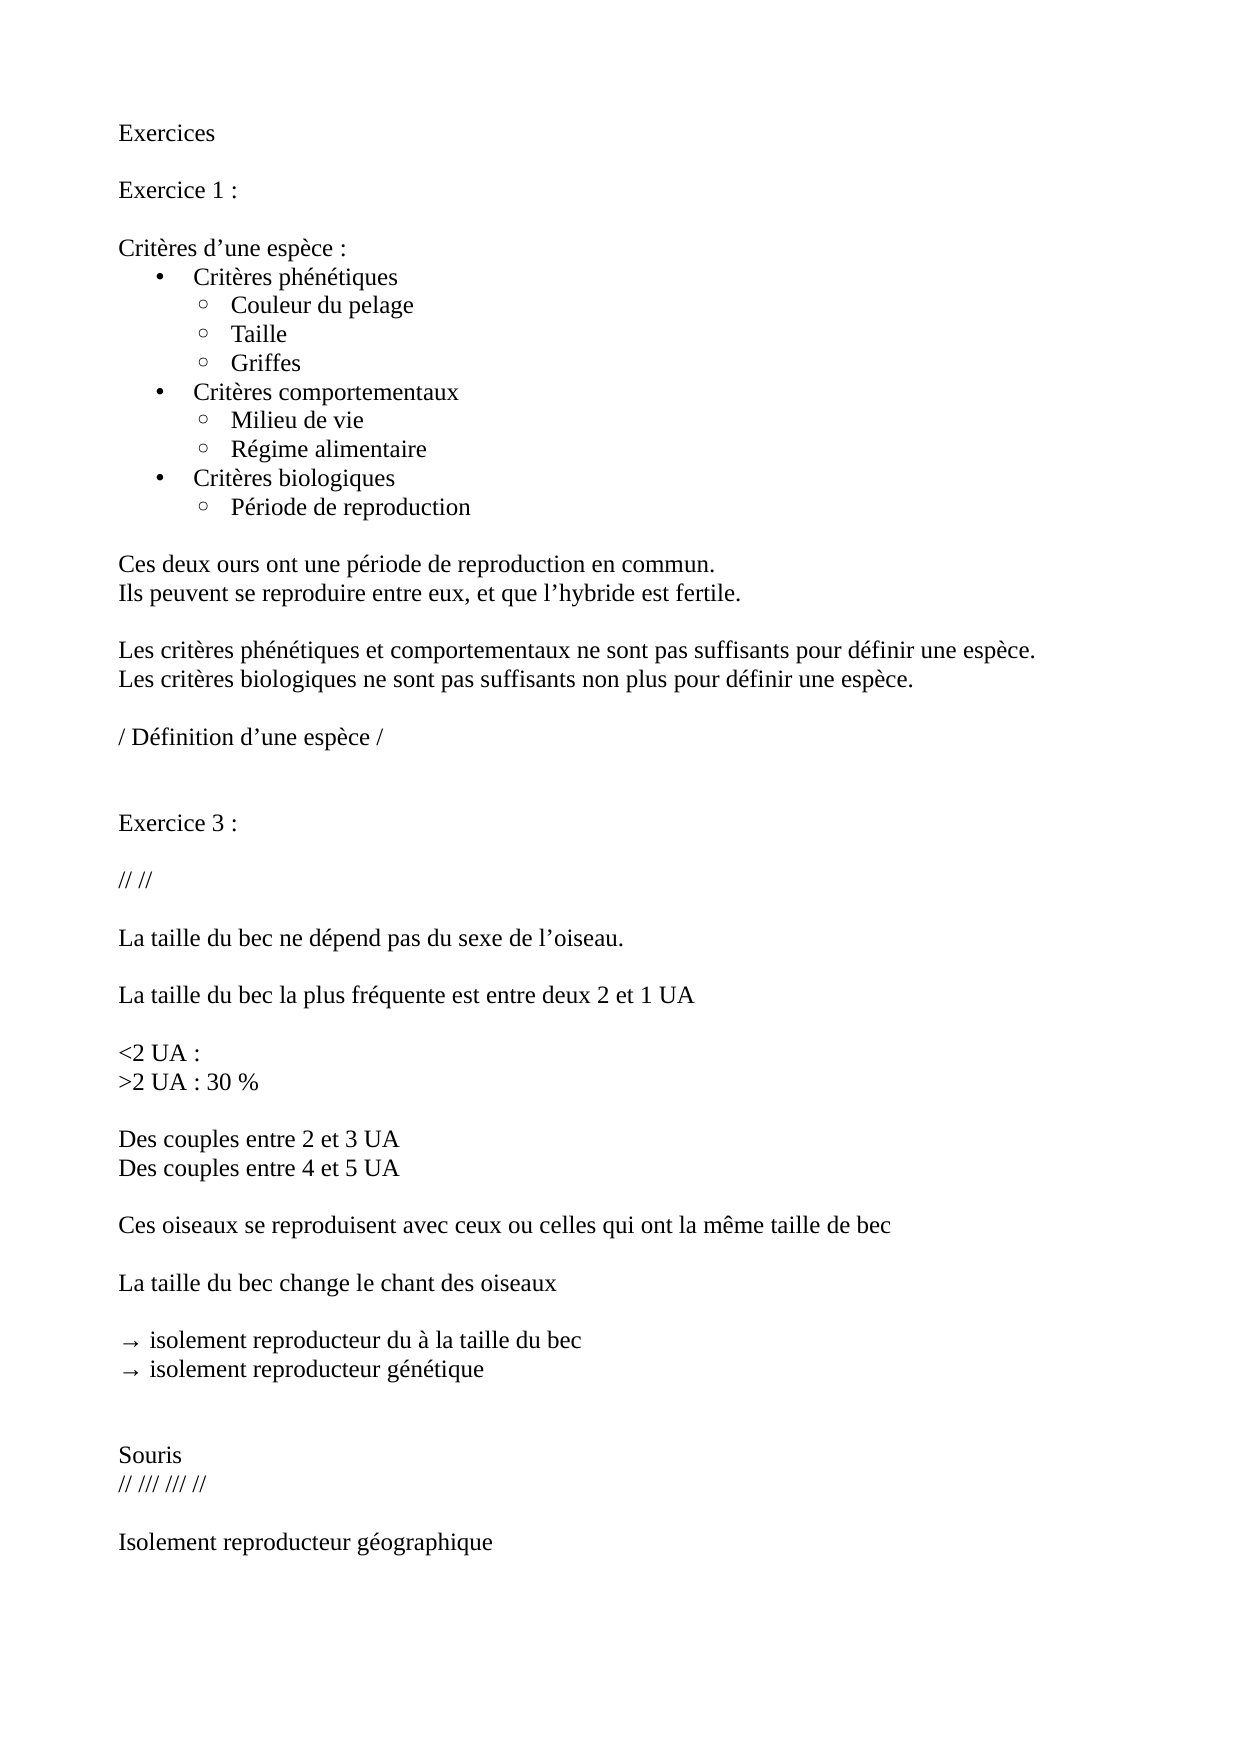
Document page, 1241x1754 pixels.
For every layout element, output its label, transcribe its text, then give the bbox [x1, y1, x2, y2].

text Des couples entre 2 et 3 UA [118, 1124, 1122, 1153]
text >2 UA : 30 % [118, 1067, 1122, 1096]
text Exercice 1 : [118, 176, 1122, 204]
text Ces oiseaux se reproduisent avec ceux ou celles qui ont la même taille de bec [118, 1211, 1122, 1239]
text Exercices [118, 118, 1122, 147]
text Souris [118, 1441, 1122, 1469]
text Les critères biologiques ne sont pas suffisants non plus pour définir une espèce. [118, 664, 1122, 693]
list Griffes [193, 348, 1122, 377]
text // // [118, 866, 1122, 894]
text La taille du bec ne dépend pas du sexe de l’oiseau. [118, 923, 1122, 952]
list Taille [193, 319, 1122, 348]
text Des couples entre 4 et 5 UA [118, 1153, 1122, 1182]
list Critères biologiques [156, 463, 1122, 492]
list Milieu de vie [193, 406, 1122, 434]
text / Définition d’une espèce / [118, 722, 1122, 751]
text Critères d’une espèce : [118, 233, 1122, 262]
list Critères comportementaux [156, 377, 1122, 406]
list Période de reproduction [193, 492, 1122, 521]
text → isolement reproducteur du à la taille du bec [118, 1326, 1122, 1354]
list Critères phénétiques [156, 262, 1122, 291]
text Isolement reproducteur géographique [118, 1527, 1122, 1556]
text Exercice 3 : [118, 808, 1122, 837]
text Ces deux ours ont une période de reproduction en commun. [118, 549, 1122, 578]
text La taille du bec la plus fréquente est entre deux 2 et 1 UA [118, 981, 1122, 1009]
text La taille du bec change le chant des oiseaux [118, 1268, 1122, 1297]
text // /// /// // [118, 1469, 1122, 1498]
list Couleur du pelage [193, 291, 1122, 319]
text <2 UA : [118, 1038, 1122, 1067]
text → isolement reproducteur génétique [118, 1354, 1122, 1383]
list Régime alimentaire [193, 434, 1122, 463]
text Ils peuvent se reproduire entre eux, et que l’hybride est fertile. [118, 578, 1122, 607]
text Les critères phénétiques et comportementaux ne sont pas suffisants pour définir une espèce. [118, 636, 1122, 664]
